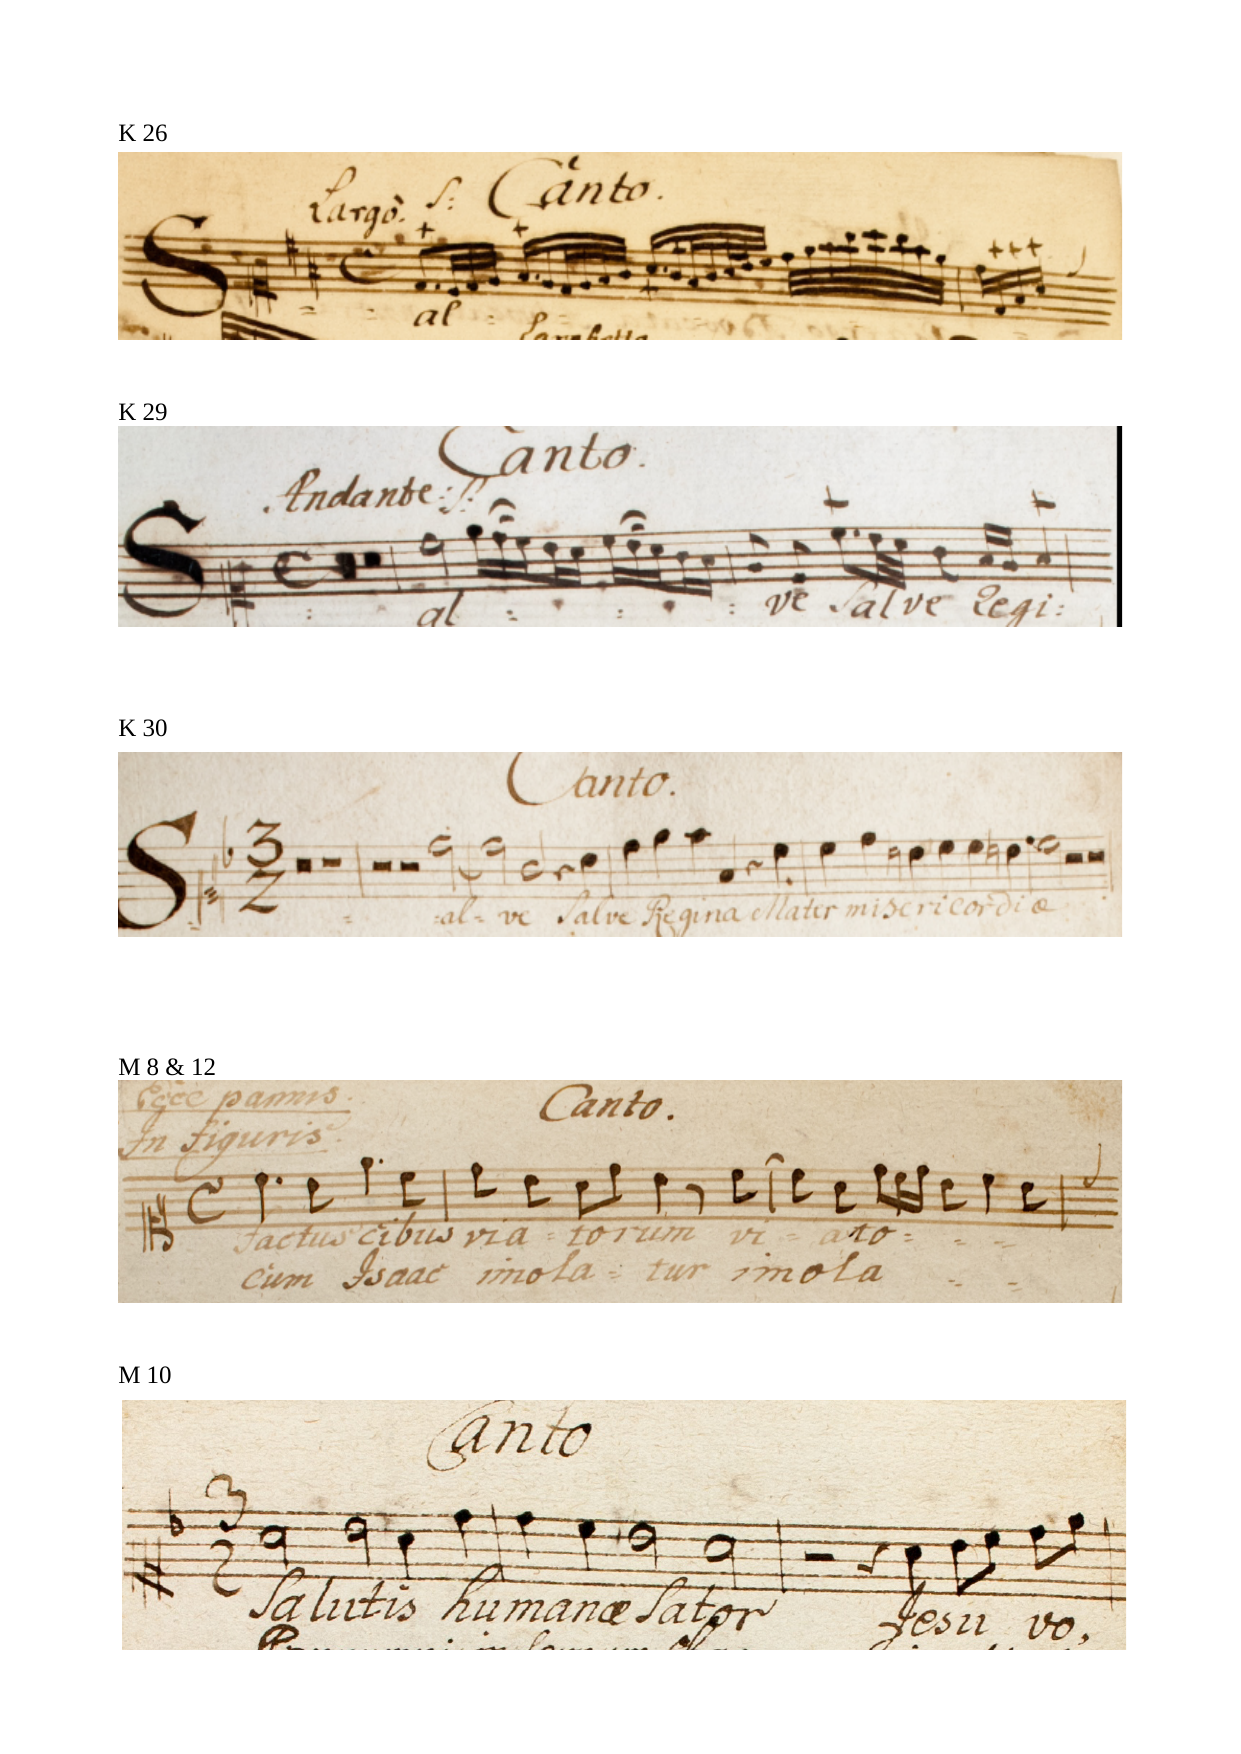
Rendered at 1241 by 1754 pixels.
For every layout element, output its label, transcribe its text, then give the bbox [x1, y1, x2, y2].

text K 30 [118, 713, 1122, 741]
text K 26 [118, 118, 1122, 147]
picture [118, 1080, 1123, 1303]
text K 29 [118, 397, 1122, 426]
picture [118, 752, 1123, 937]
picture [122, 1400, 1127, 1650]
text M 8 & 12 [118, 1052, 1122, 1080]
picture [118, 426, 1123, 627]
picture [118, 152, 1123, 340]
text M 10 [118, 1360, 1122, 1389]
